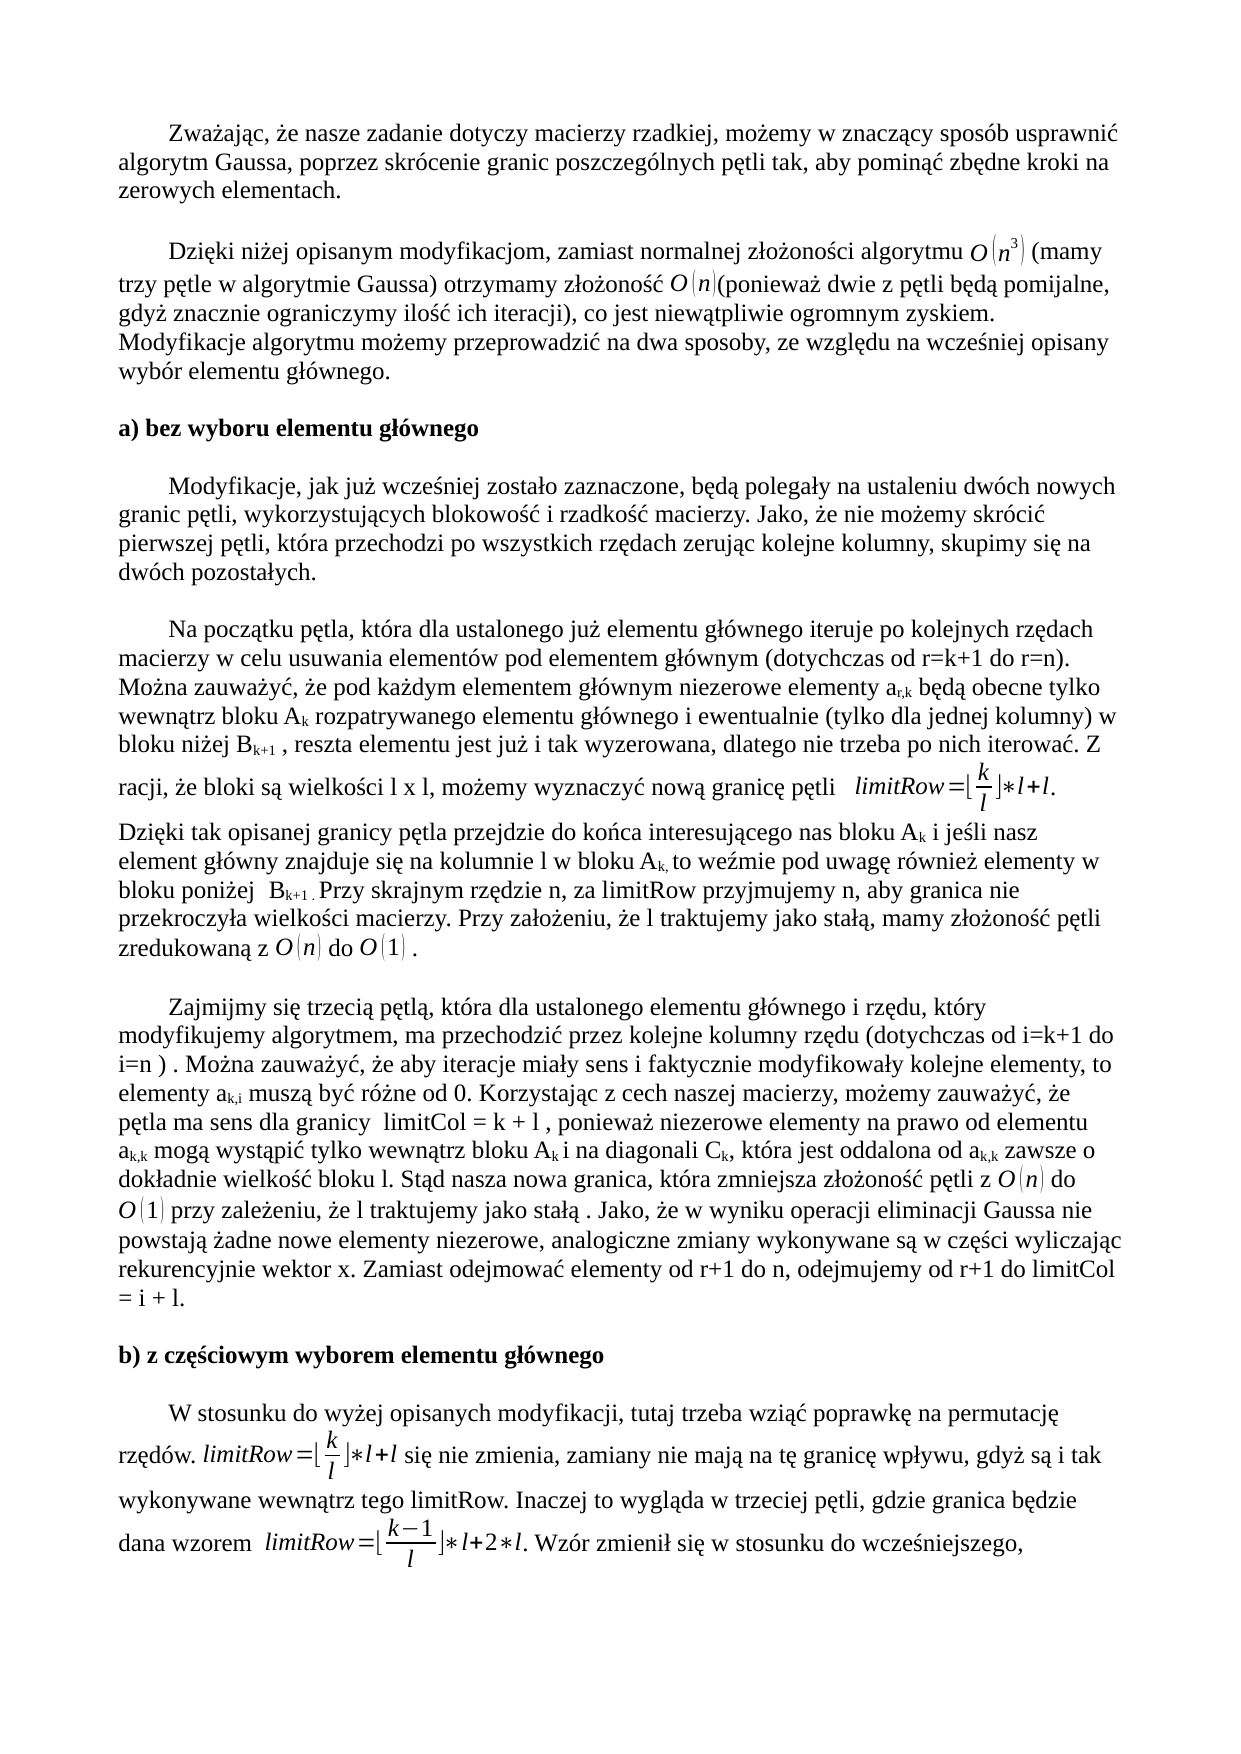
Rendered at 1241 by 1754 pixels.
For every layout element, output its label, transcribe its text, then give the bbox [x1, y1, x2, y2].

text Zważając, że nasze zadanie dotyczy macierzy rzadkiej, możemy w znaczący sposób usprawnić algorytm Gaussa, poprzez skrócenie granic poszczególnych pętli tak, aby pominąć zbędne kroki na zerowych elementach. [118, 118, 1122, 204]
text Dzięki tak opisanej granicy pętla przejdzie do końca interesującego nas bloku Ak i jeśli nasz element główny znajduje się na kolumnie l w bloku Ak, to weźmie pod uwagę również elementy w bloku poniżej Bk+1 . Przy skrajnym rzędzie n, za limitRow przyjmujemy n, aby granica nie przekroczyła wielkości macierzy. Przy założeniu, że l traktujemy jako stałą, mamy złożoność pętli zredukowaną z do . [118, 817, 1122, 963]
text Zajmijmy się trzecią pętlą, która dla ustalonego elementu głównego i rzędu, który modyfikujemy algorytmem, ma przechodzić przez kolejne kolumny rzędu (dotychczas od i=k+1 do i=n ) . Można zauważyć, że aby iteracje miały sens i faktycznie modyfikowały kolejne elementy, to elementy ak,i muszą być różne od 0. Korzystając z cech naszej macierzy, możemy zauważyć, że pętla ma sens dla granicy limitCol = k + l , ponieważ niezerowe elementy na prawo od elementu ak,k mogą wystąpić tylko wewnątrz bloku Ak i na diagonali Ck, która jest oddalona od ak,k zawsze o dokładnie wielkość bloku l. Stąd nasza nowa granica, która zmniejsza złożoność pętli z do przy zależeniu, że l traktujemy jako stałą . Jako, że w wyniku operacji eliminacji Gaussa nie powstają żadne nowe elementy niezerowe, analogiczne zmiany wykonywane są w części wyliczając rekurencyjnie wektor x. Zamiast odejmować elementy od r+1 do n, odejmujemy od r+1 do limitCol = i + l. [118, 992, 1122, 1312]
text Modyfikacje, jak już wcześniej zostało zaznaczone, będą polegały na ustaleniu dwóch nowych granic pętli, wykorzystujących blokowość i rzadkość macierzy. Jako, że nie możemy skrócić pierwszej pętli, która przechodzi po wszystkich rzędach zerując kolejne kolumny, skupimy się na dwóch pozostałych. [118, 471, 1122, 586]
text Dzięki niżej opisanym modyfikacjom, zamiast normalnej złożoności algorytmu (mamy trzy pętle w algorytmie Gaussa) otrzymamy złożoność (ponieważ dwie z pętli będą pomijalne, gdyż znacznie ograniczymy ilość ich iteracji), co jest niewątpliwie ogromnym zyskiem. Modyfikacje algorytmu możemy przeprowadzić na dwa sposoby, ze względu na wcześniej opisany wybór elementu głównego. [118, 233, 1122, 384]
text W stosunku do wyżej opisanych modyfikacji, tutaj trzeba wziąć poprawkę na permutację rzędów. się nie zmienia, zamiany nie mają na tę granicę wpływu, gdyż są i tak wykonywane wewnątrz tego limitRow. Inaczej to wygląda w trzeciej pętli, gdzie granica będzie dana wzorem . Wzór zmienił się w stosunku do wcześniejszego, ponieważ jeżeli zamienimy rząd wewnątrz bloku Ak z końcowym rzędem tegoż bloku, to nie dojdziemy w k + l krokach do elementu w bloku C, dlatego zawieramy w granicy C cały blok Ak i Ck, mając pewność, że złapiemy wszystkie elementy niezerowe (przy założeniu o stałym l, złożoność dalej , choć nadal większa niż przy wcześniejszej granicy). Analogicznie postępujemy wyliczając rekurencyjnie wektor x, gdzie granicą będzie . [118, 1398, 1122, 1573]
text a) bez wyboru elementu głównego [118, 413, 1122, 442]
text Na początku pętla, która dla ustalonego już elementu głównego iteruje po kolejnych rzędach macierzy w celu usuwania elementów pod elementem głównym (dotychczas od r=k+1 do r=n). Można zauważyć, że pod każdym elementem głównym niezerowe elementy ar,k będą obecne tylko wewnątrz bloku Ak rozpatrywanego elementu głównego i ewentualnie (tylko dla jednej kolumny) w bloku niżej Bk+1 , reszta elementu jest już i tak wyzerowana, dlatego nie trzeba po nich iterować. Z racji, że bloki są wielkości l x l, możemy wyznaczyć nową granicę pętli . [118, 614, 1122, 817]
text b) z częściowym wyborem elementu głównego [118, 1340, 1122, 1369]
